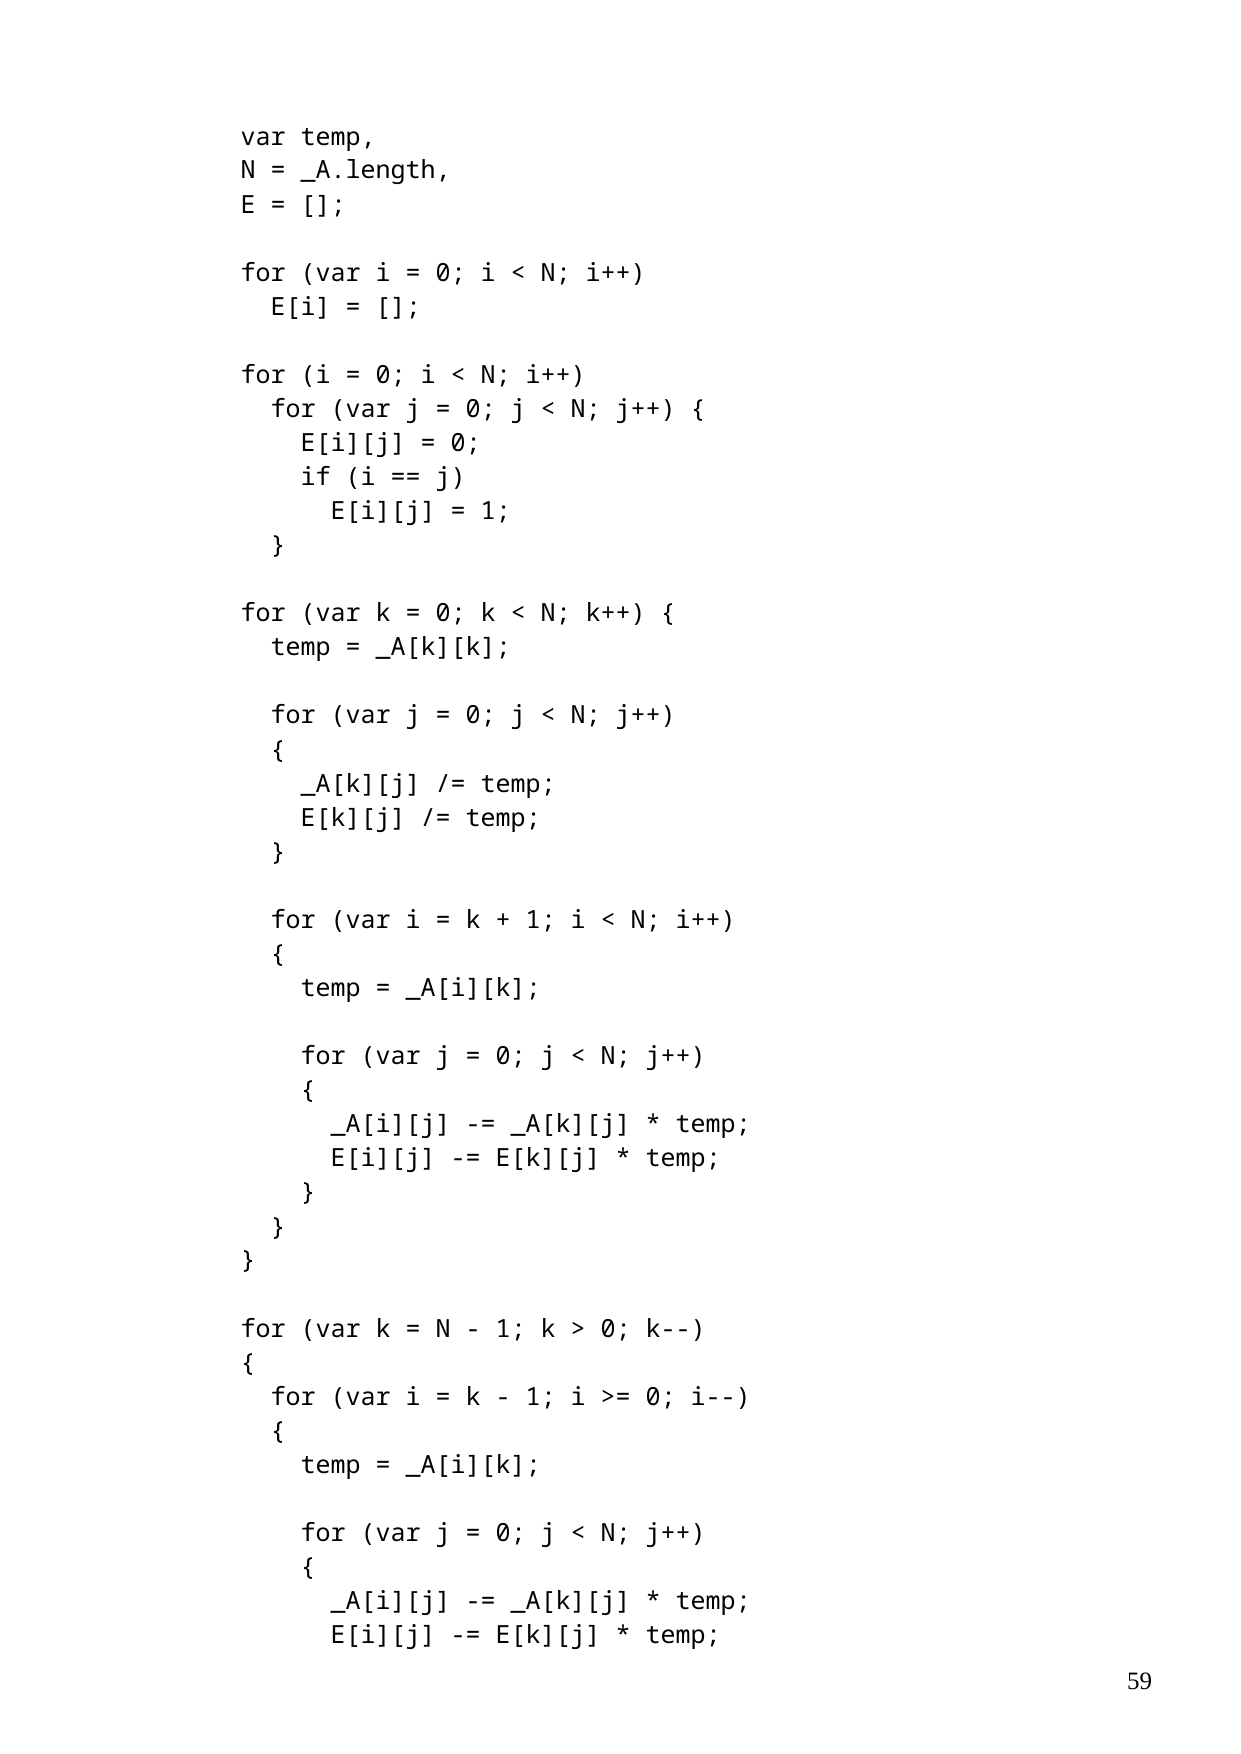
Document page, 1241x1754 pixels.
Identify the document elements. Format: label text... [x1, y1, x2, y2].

text } [180, 833, 1152, 867]
text for (var i = k - 1; i >= 0; i--) [180, 1378, 1152, 1412]
text { [180, 1344, 1152, 1378]
text } [180, 1174, 1152, 1208]
text E[k][j] /= temp; [180, 799, 1152, 833]
text N = _A.length, [180, 152, 1152, 186]
text { [180, 1072, 1152, 1106]
text for (var j = 0; j < N; j++) { [180, 391, 1152, 425]
text { [180, 1549, 1152, 1583]
text E[i][j] -= E[k][j] * temp; [180, 1140, 1152, 1174]
text E = []; [180, 186, 1152, 220]
text for (var k = N - 1; k > 0; k--) [180, 1310, 1152, 1344]
text E[i][j] -= E[k][j] * temp; [180, 1617, 1152, 1651]
text } [180, 1242, 1152, 1276]
text for (var i = k + 1; i < N; i++) [180, 902, 1152, 936]
text E[i][j] = 0; [180, 425, 1152, 459]
text E[i] = []; [180, 288, 1152, 322]
text { [180, 1412, 1152, 1447]
text temp = _A[i][k]; [180, 1447, 1152, 1481]
text _A[k][j] /= temp; [180, 765, 1152, 799]
text for (var j = 0; j < N; j++) [180, 1038, 1152, 1072]
text _A[i][j] -= _A[k][j] * temp; [180, 1583, 1152, 1617]
text } [180, 527, 1152, 561]
text _A[i][j] -= _A[k][j] * temp; [180, 1106, 1152, 1140]
text if (i == j) [180, 459, 1152, 493]
text for (i = 0; i < N; i++) [180, 357, 1152, 391]
text temp = _A[k][k]; [180, 629, 1152, 663]
text temp = _A[i][k]; [180, 970, 1152, 1004]
text E[i][j] = 1; [180, 493, 1152, 527]
text { [180, 936, 1152, 970]
text } [180, 1208, 1152, 1242]
text for (var i = 0; i < N; i++) [180, 254, 1152, 288]
text for (var k = 0; k < N; k++) { [180, 595, 1152, 629]
text var temp, [180, 118, 1152, 152]
text for (var j = 0; j < N; j++) [180, 697, 1152, 731]
text for (var j = 0; j < N; j++) [180, 1515, 1152, 1549]
text { [180, 731, 1152, 765]
